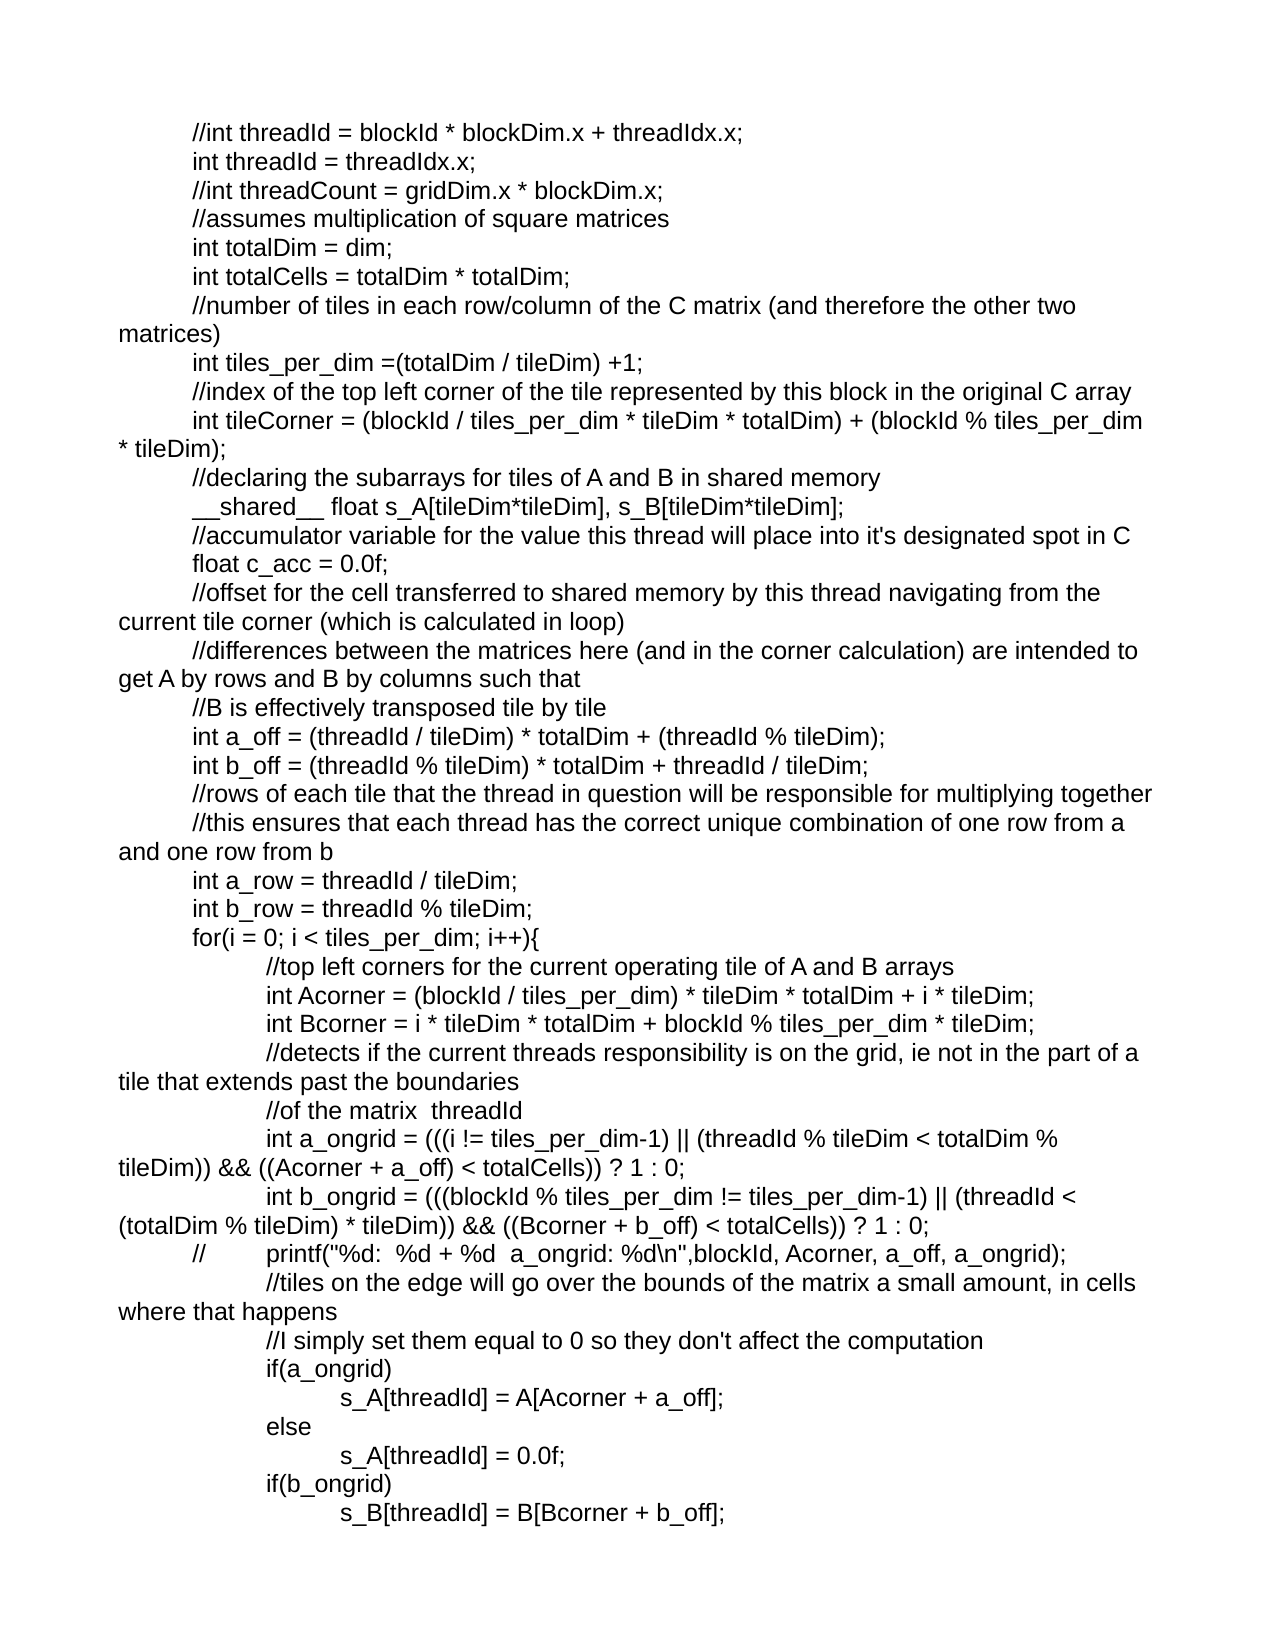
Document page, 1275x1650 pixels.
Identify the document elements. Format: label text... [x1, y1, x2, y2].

text //of the matrix threadId [118, 1096, 1157, 1124]
text //accumulator variable for the value this thread will place into it's designated spot in C [118, 521, 1157, 549]
text int tileCorner = (blockId / tiles_per_dim * tileDim * totalDim) + (blockId % tiles_per_dim * tileDim); [118, 406, 1157, 463]
text int totalDim = dim; [118, 233, 1157, 262]
text // printf("%d: %d + %d a_ongrid: %d\n",blockId, Acorner, a_off, a_ongrid); [118, 1239, 1157, 1268]
text s_A[threadId] = A[Acorner + a_off]; [118, 1383, 1157, 1412]
text int threadId = threadIdx.x; [118, 147, 1157, 176]
text //tiles on the edge will go over the bounds of the matrix a small amount, in cells where that happens [118, 1268, 1157, 1326]
text //number of tiles in each row/column of the C matrix (and therefore the other two matrices) [118, 291, 1157, 348]
text if(a_ongrid) [118, 1354, 1157, 1383]
text //index of the top left corner of the tile represented by this block in the original C array [118, 377, 1157, 406]
text int Acorner = (blockId / tiles_per_dim) * tileDim * totalDim + i * tileDim; [118, 981, 1157, 1009]
text //declaring the subarrays for tiles of A and B in shared memory [118, 463, 1157, 492]
text int b_off = (threadId % tileDim) * totalDim + threadId / tileDim; [118, 751, 1157, 779]
text if(b_ongrid) [118, 1469, 1157, 1498]
text else [118, 1412, 1157, 1441]
text //offset for the cell transferred to shared memory by this thread navigating from the current tile corner (which is calculated in loop) [118, 578, 1157, 636]
text int b_row = threadId % tileDim; [118, 894, 1157, 923]
text //int threadCount = gridDim.x * blockDim.x; [118, 176, 1157, 204]
text //this ensures that each thread has the correct unique combination of one row from a and one row from b [118, 808, 1157, 866]
text s_A[threadId] = 0.0f; [118, 1441, 1157, 1469]
text int b_ongrid = (((blockId % tiles_per_dim != tiles_per_dim-1) || (threadId < (totalDim % tileDim) * tileDim)) && ((Bcorner + b_off) < totalCells)) ? 1 : 0; [118, 1182, 1157, 1239]
text //top left corners for the current operating tile of A and B arrays [118, 952, 1157, 981]
text int a_ongrid = (((i != tiles_per_dim-1) || (threadId % tileDim < totalDim % tileDim)) && ((Acorner + a_off) < totalCells)) ? 1 : 0; [118, 1124, 1157, 1182]
text int a_off = (threadId / tileDim) * totalDim + (threadId % tileDim); [118, 722, 1157, 751]
text for(i = 0; i < tiles_per_dim; i++){ [118, 923, 1157, 952]
text int tiles_per_dim =(totalDim / tileDim) +1; [118, 348, 1157, 377]
text //assumes multiplication of square matrices [118, 204, 1157, 233]
text //differences between the matrices here (and in the corner calculation) are intended to get A by rows and B by columns such that [118, 636, 1157, 693]
text //rows of each tile that the thread in question will be responsible for multiplying together [118, 779, 1157, 808]
text int totalCells = totalDim * totalDim; [118, 262, 1157, 291]
text //int threadId = blockId * blockDim.x + threadIdx.x; [118, 118, 1157, 147]
text int a_row = threadId / tileDim; [118, 866, 1157, 894]
text //B is effectively transposed tile by tile [118, 693, 1157, 722]
text //detects if the current threads responsibility is on the grid, ie not in the part of a tile that extends past the boundaries [118, 1038, 1157, 1096]
text int Bcorner = i * tileDim * totalDim + blockId % tiles_per_dim * tileDim; [118, 1009, 1157, 1038]
text float c_acc = 0.0f; [118, 549, 1157, 578]
text __shared__ float s_A[tileDim*tileDim], s_B[tileDim*tileDim]; [118, 492, 1157, 521]
text s_B[threadId] = B[Bcorner + b_off]; [118, 1498, 1157, 1527]
text //I simply set them equal to 0 so they don't affect the computation [118, 1326, 1157, 1354]
